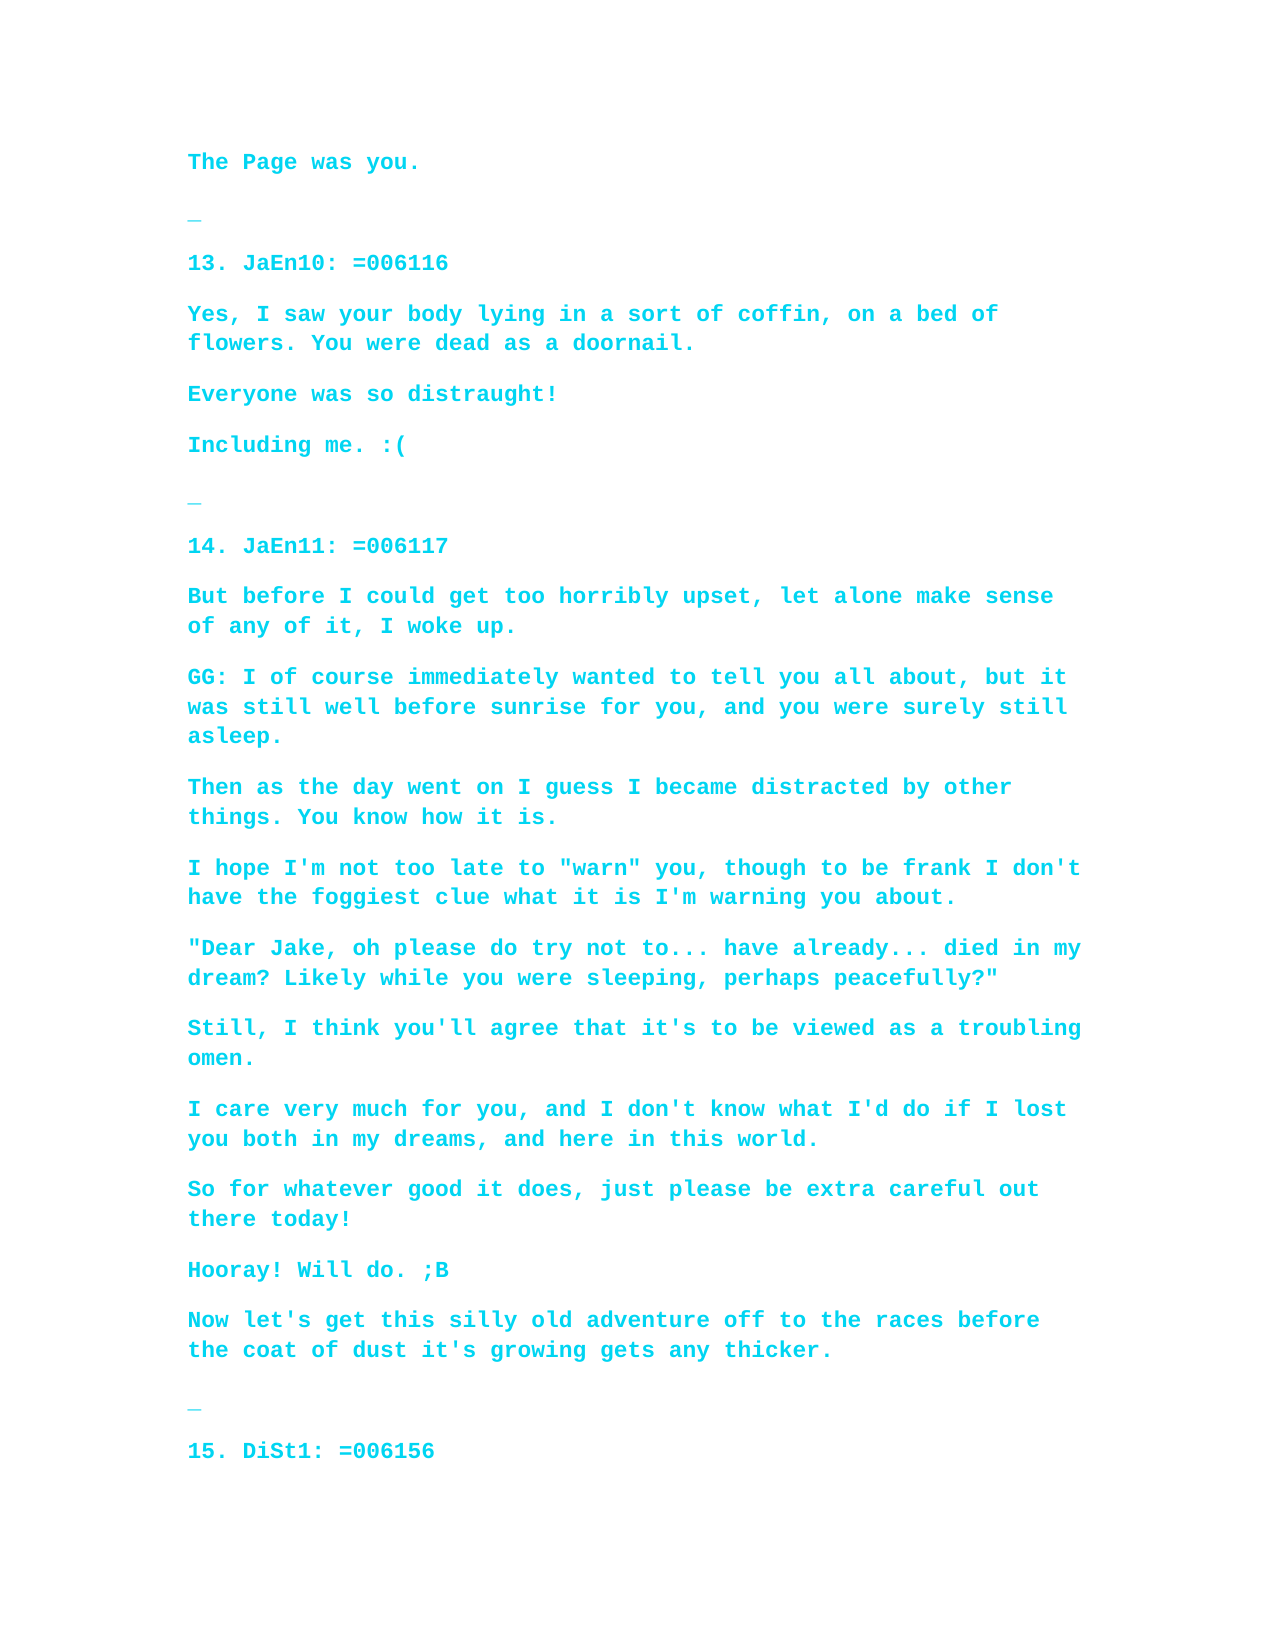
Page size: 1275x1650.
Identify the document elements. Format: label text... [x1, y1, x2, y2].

text _ [187, 201, 1087, 227]
text Hooray! Will do. ;B [187, 1258, 1087, 1284]
text I care very much for you, and I don't know what I'd do if I lost you both in my dreams, and here in this world. [187, 1097, 1087, 1153]
text But before I could get too horribly upset, let alone make sense of any of it, I woke up. [187, 585, 1087, 641]
text _ [187, 1389, 1087, 1415]
text _ [187, 483, 1087, 509]
text I hope I'm not too late to "warn" you, though to be frank I don't have the foggiest clue what it is I'm warning you about. [187, 856, 1087, 912]
text "Dear Jake, oh please do try not to... have already... died in my dream? Likely while you were sleeping, perhaps peacefully?" [187, 936, 1087, 992]
text The Page was you. [187, 150, 1087, 176]
text Everyone was so distraught! [187, 382, 1087, 408]
text Yes, I saw your body lying in a sort of coffin, on a bed of flowers. You were dead as a doornail. [187, 302, 1087, 358]
text 15. DiSt1: =006156 [187, 1439, 1087, 1466]
text So for whatever good it does, just please be extra careful out there today! [187, 1177, 1087, 1233]
text GG: I of course immediately wanted to tell you all about, but it was still well before sunrise for you, and you were surely still asleep. [187, 665, 1087, 751]
text Then as the day went on I guess I became distracted by other things. You know how it is. [187, 775, 1087, 831]
text 13. JaEn10: =006116 [187, 251, 1087, 277]
text Now let's get this silly old adventure off to the races before the coat of dust it's growing gets any thicker. [187, 1308, 1087, 1364]
text 14. JaEn11: =006117 [187, 534, 1087, 560]
text Including me. :( [187, 433, 1087, 459]
text Still, I think you'll agree that it's to be viewed as a troubling omen. [187, 1017, 1087, 1072]
